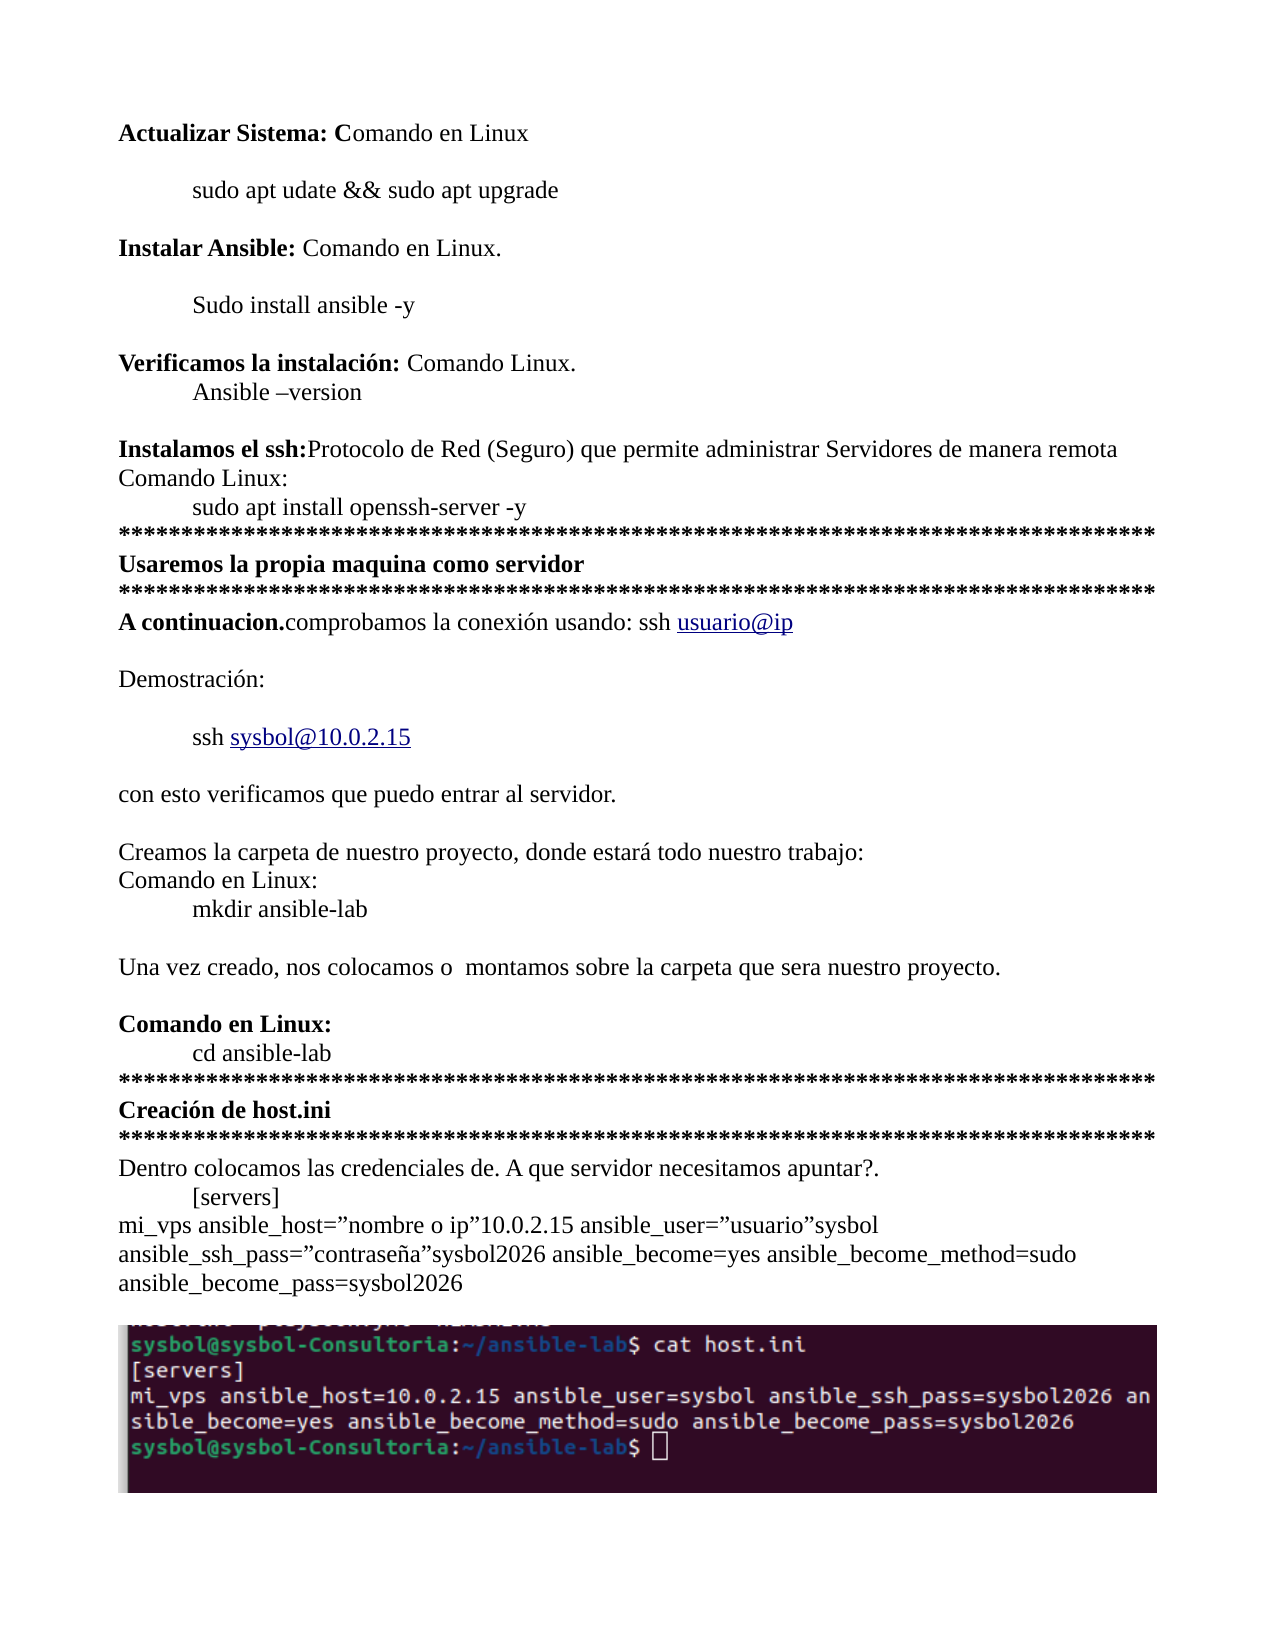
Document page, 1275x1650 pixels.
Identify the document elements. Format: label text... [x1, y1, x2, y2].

text ssh sysbol@10.0.2.15 [118, 722, 1157, 751]
text mi_vps ansible_host=”nombre o ip”10.0.2.15 ansible_user=”usuario”sysbol ansible_ssh_pass=”contraseña”sysbol2026 ansible_become=yes ansible_become_method=sudo [118, 1211, 1157, 1268]
text Actualizar Sistema: Comando en Linux [118, 118, 1157, 147]
text Una vez creado, nos colocamos o montamos sobre la carpeta que sera nuestro proyecto. [118, 952, 1157, 981]
text [servers] [118, 1182, 1157, 1211]
text cd ansible-lab [118, 1038, 1157, 1067]
text Verificamos la instalación: Comando Linux. [118, 348, 1157, 377]
text Usaremos la propia maquina como servidor [118, 549, 1157, 578]
text ansible_become_pass=sysbol2026 [118, 1268, 1157, 1297]
text Creamos la carpeta de nuestro proyecto, donde estará todo nuestro trabajo: [118, 837, 1157, 866]
text *********************************************************************************** [118, 521, 1157, 549]
text sudo apt udate && sudo apt upgrade [118, 176, 1157, 204]
text Sudo install ansible -y [118, 291, 1157, 319]
text Ansible –version [118, 377, 1157, 406]
text Comando en Linux: [118, 866, 1157, 894]
text Comando en Linux: [118, 1009, 1157, 1038]
text *********************************************************************************** [118, 1067, 1157, 1096]
text con esto verificamos que puedo entrar al servidor. [118, 779, 1157, 808]
text Instalar Ansible: Comando en Linux. [118, 233, 1157, 262]
picture [118, 1325, 1157, 1493]
text Dentro colocamos las credenciales de. A que servidor necesitamos apuntar?. [118, 1153, 1157, 1182]
text Instalamos el ssh:Protocolo de Red (Seguro) que permite administrar Servidores de manera remota [118, 434, 1157, 463]
text *********************************************************************************** [118, 578, 1157, 607]
text Demostración: [118, 664, 1157, 693]
text Creación de host.ini [118, 1096, 1157, 1124]
text sudo apt install openssh-server -y [118, 492, 1157, 521]
text A continuacion.comprobamos la conexión usando: ssh usuario@ip [118, 607, 1157, 636]
text Comando Linux: [118, 463, 1157, 492]
text mkdir ansible-lab [118, 894, 1157, 923]
text *********************************************************************************** [118, 1124, 1157, 1153]
